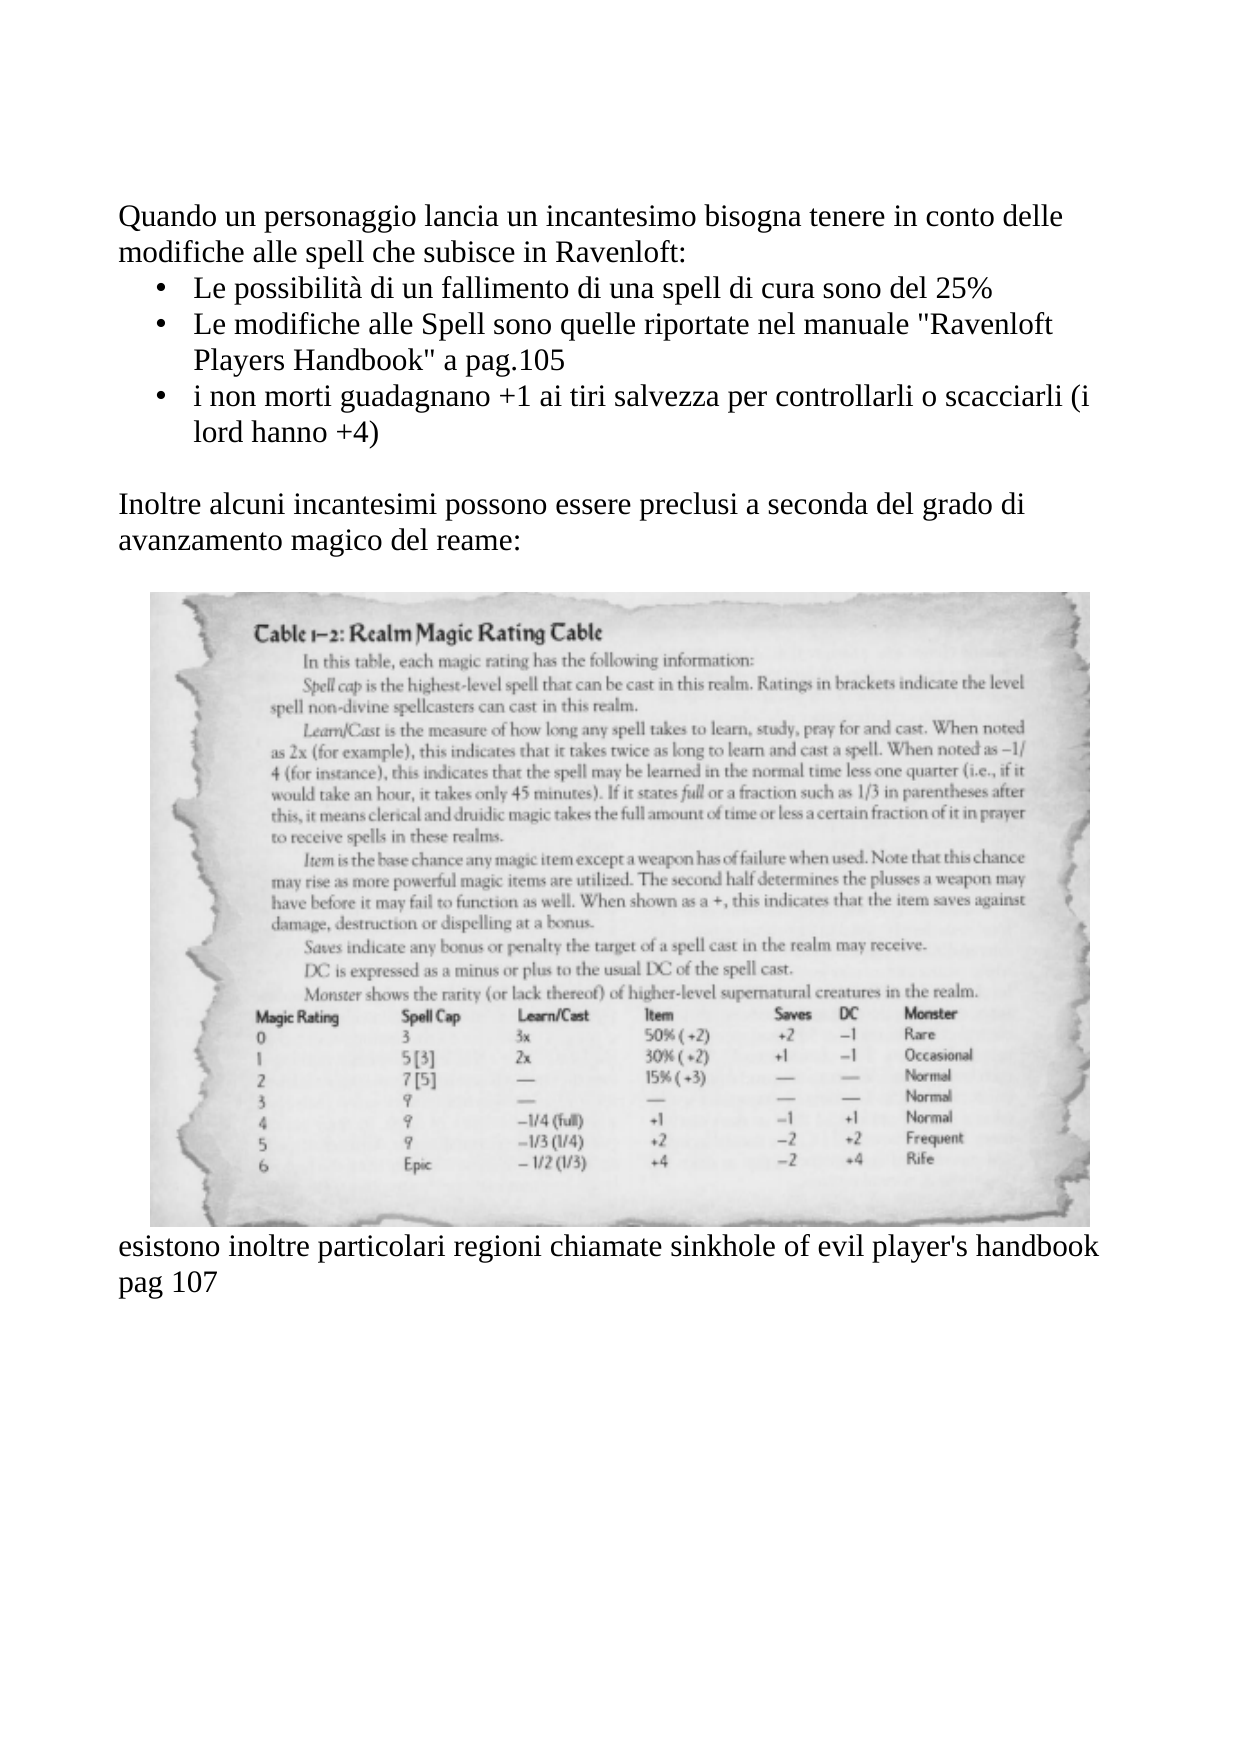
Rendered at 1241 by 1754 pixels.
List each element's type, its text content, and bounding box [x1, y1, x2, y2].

text esistono inoltre particolari regioni chiamate sinkhole of evil player's handbook pag 107 [118, 1193, 1122, 1299]
list Le modifiche alle Spell sono quelle riportate nel manuale "Ravenloft Players Handbook" a pag.105 [156, 305, 1122, 377]
list i non morti guadagnano +1 ai tiri salvezza per controllarli o scacciarli (i lord hanno +4) [156, 377, 1122, 449]
list Le possibilità di un fallimento di una spell di cura sono del 25% [156, 269, 1122, 305]
text Inoltre alcuni incantesimi possono essere preclusi a seconda del grado di avanzamento magico del reame: [118, 485, 1122, 557]
text Quando un personaggio lancia un incantesimo bisogna tenere in conto delle modifiche alle spell che subisce in Ravenloft: [118, 198, 1122, 269]
picture [150, 592, 1090, 1227]
